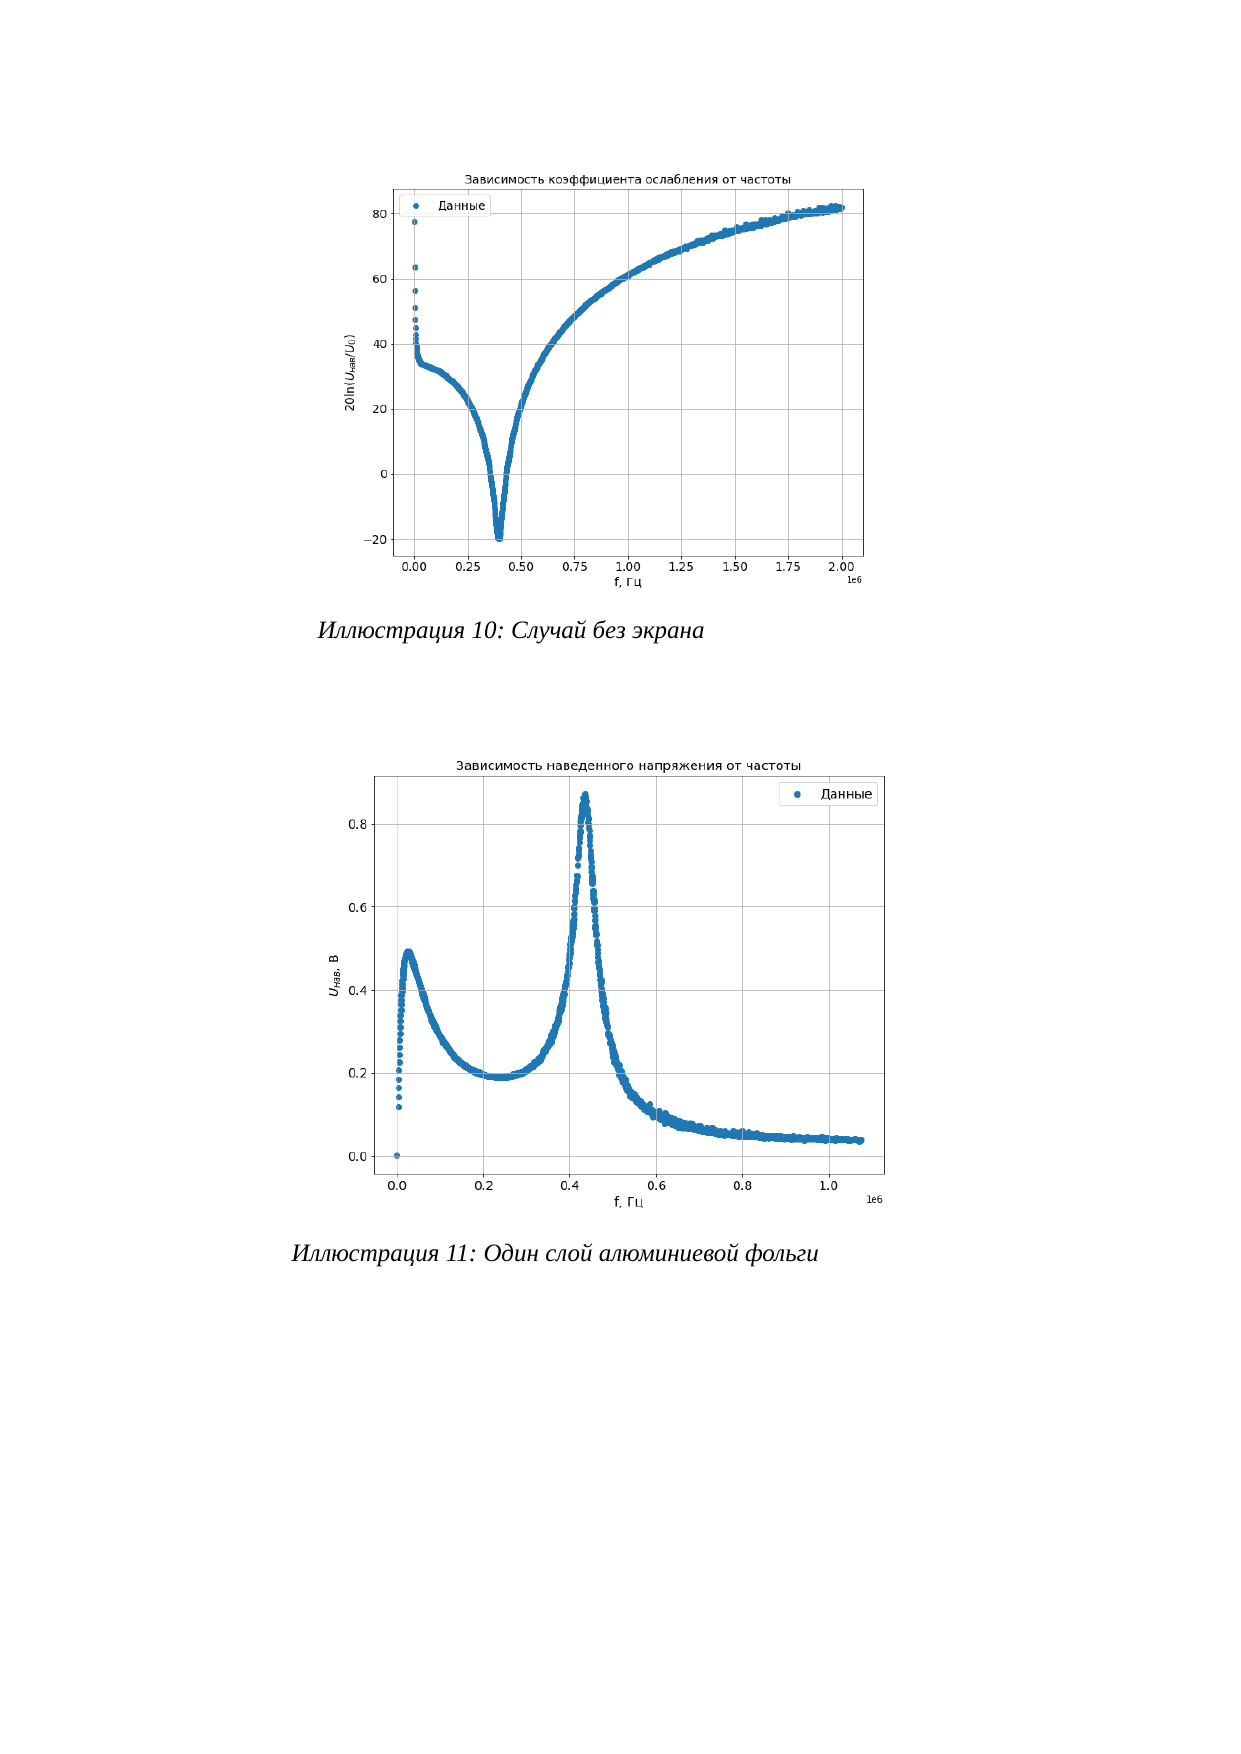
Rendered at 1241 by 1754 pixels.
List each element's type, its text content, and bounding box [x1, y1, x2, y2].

picture [291, 712, 949, 1239]
text Иллюстрация 11: Один слой алюминиевой фольги [291, 1239, 949, 1267]
text Иллюстрация 10: Случай без экрана [317, 616, 923, 644]
picture [317, 130, 923, 616]
